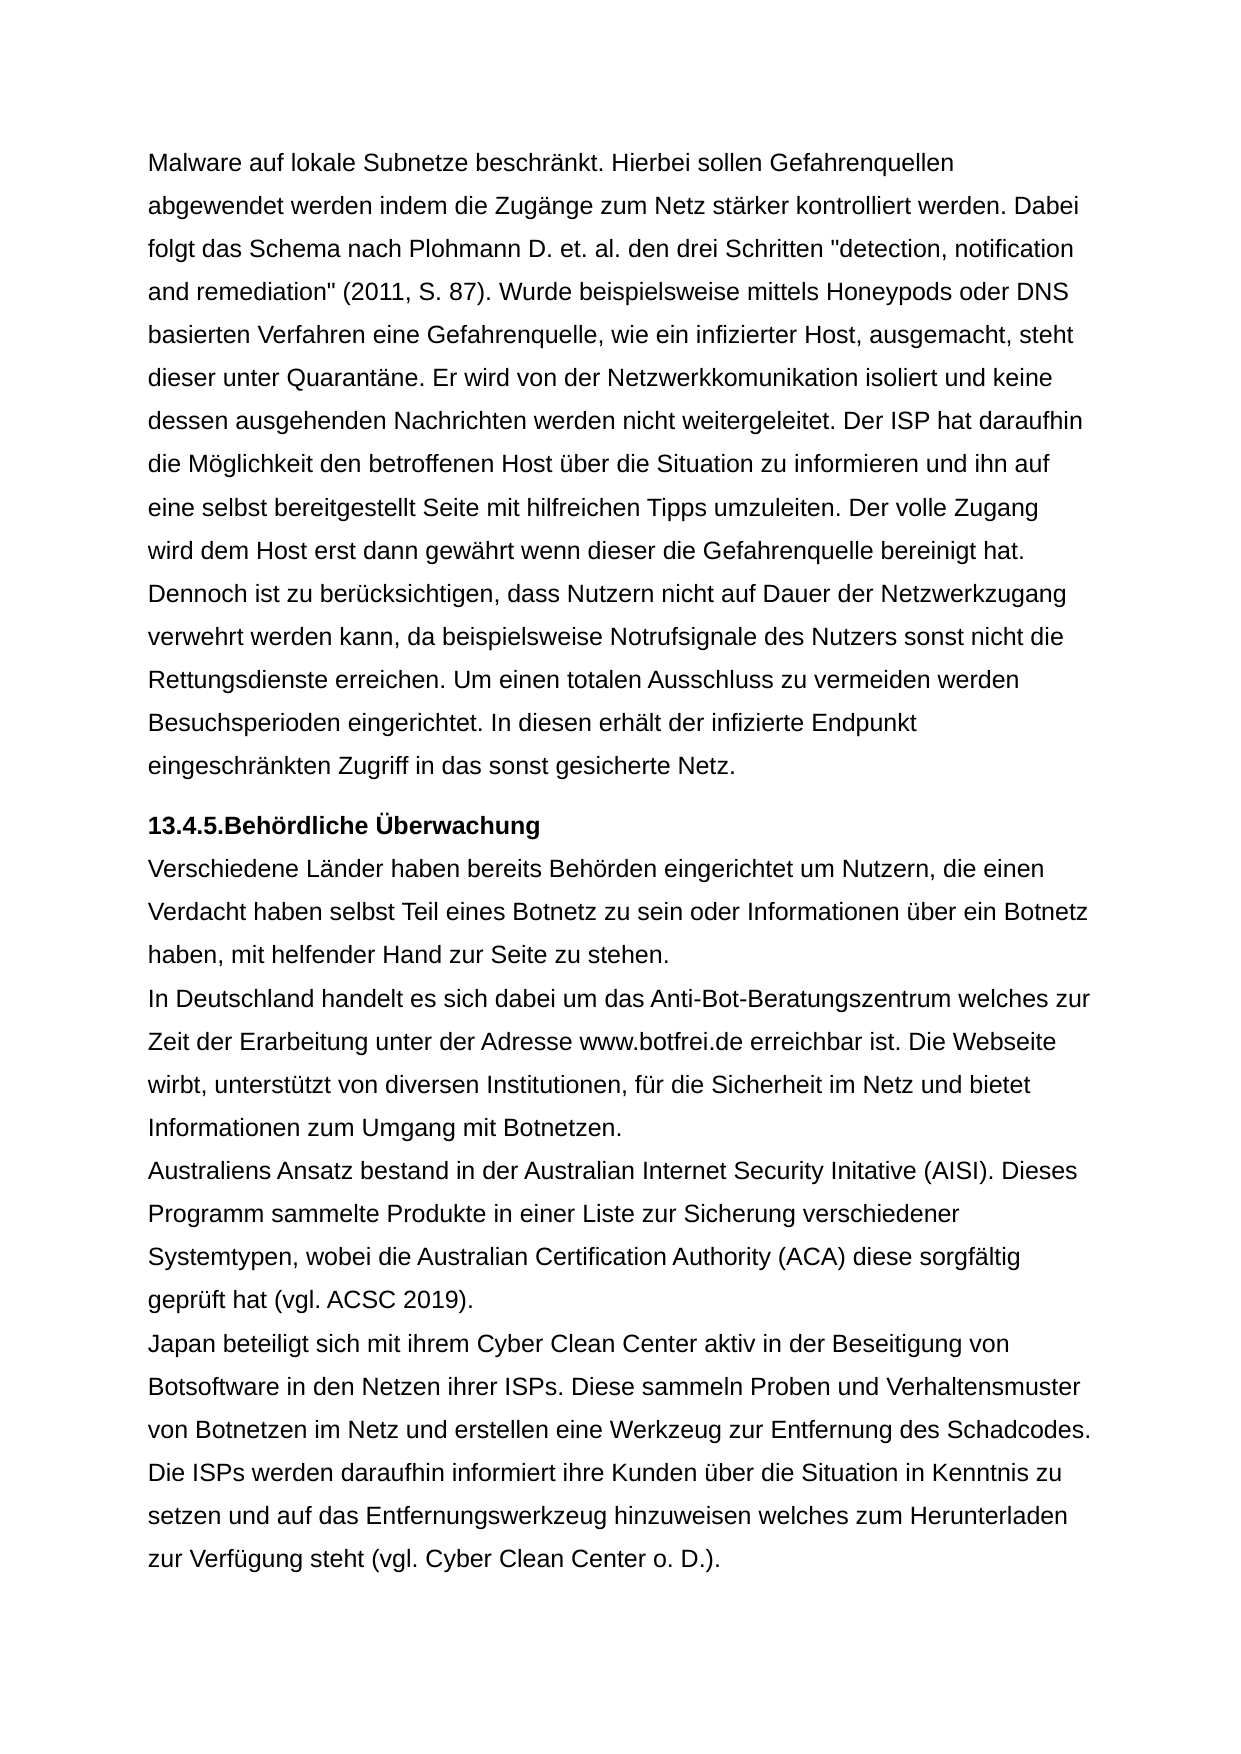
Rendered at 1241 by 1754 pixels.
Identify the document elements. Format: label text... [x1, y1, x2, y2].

text Verschiedene Länder haben bereits Behörden eingerichtet um Nutzern, die einen Verdacht haben selbst Teil eines Botnetz zu sein oder Informationen über ein Botnetz haben, mit helfender Hand zur Seite zu stehen. In Deutschland handelt es sich dabei um das Anti-Bot-Beratungszentrum welches zur Zeit der Erarbeitung unter der Adresse www.botfrei.de erreichbar ist. Die Webseite wirbt, unterstützt von diversen Institutionen, für die Sicherheit im Netz und bietet Informationen zum Umgang mit Botnetzen. Australiens Ansatz bestand in der Australian Internet Security Initative (AISI). Dieses Programm sammelte Produkte in einer Liste zur Sicherung verschiedener Systemtypen, wobei die Australian Certification Authority (ACA) diese sorgfältig geprüft hat (vgl. ACSC 2019). Japan beteiligt sich mit ihrem Cyber Clean Center aktiv in der Beseitigung von Botsoftware in den Netzen ihrer ISPs. Diese sammeln Proben und Verhaltensmuster von Botnetzen im Netz und erstellen eine Werkzeug zur Entfernung des Schadcodes. Die ISPs werden daraufhin informiert ihre Kunden über die Situation in Kenntnis zu setzen und auf das Entfernungswerkzeug hinzuweisen welches zum Herunterladen zur Verfügung steht (vgl. Cyber Clean Center o. D.). [148, 854, 1093, 1573]
subtitle 13.4.5.Behördliche Überwachung [148, 811, 1093, 840]
text Malware auf lokale Subnetze beschränkt. Hierbei sollen Gefahrenquellen abgewendet werden indem die Zugänge zum Netz stärker kontrolliert werden. Dabei folgt das Schema nach Plohmann D. et. al. den drei Schritten "detection, notification and remediation" (2011, S. 87). Wurde beispielsweise mittels Honeypods oder DNS basierten Verfahren eine Gefahrenquelle, wie ein infizierter Host, ausgemacht, steht dieser unter Quarantäne. Er wird von der Netzwerkkomunikation isoliert und keine dessen ausgehenden Nachrichten werden nicht weitergeleitet. Der ISP hat daraufhin die Möglichkeit den betroffenen Host über die Situation zu informieren und ihn auf eine selbst bereitgestellt Seite mit hilfreichen Tipps umzuleiten. Der volle Zugang wird dem Host erst dann gewährt wenn dieser die Gefahrenquelle bereinigt hat. Dennoch ist zu berücksichtigen, dass Nutzern nicht auf Dauer der Netzwerkzugang verwehrt werden kann, da beispielsweise Notrufsignale des Nutzers sonst nicht die Rettungsdienste erreichen. Um einen totalen Ausschluss zu vermeiden werden Besuchsperioden eingerichtet. In diesen erhält der infizierte Endpunkt eingeschränkten Zugriff in das sonst gesicherte Netz. [148, 148, 1093, 780]
